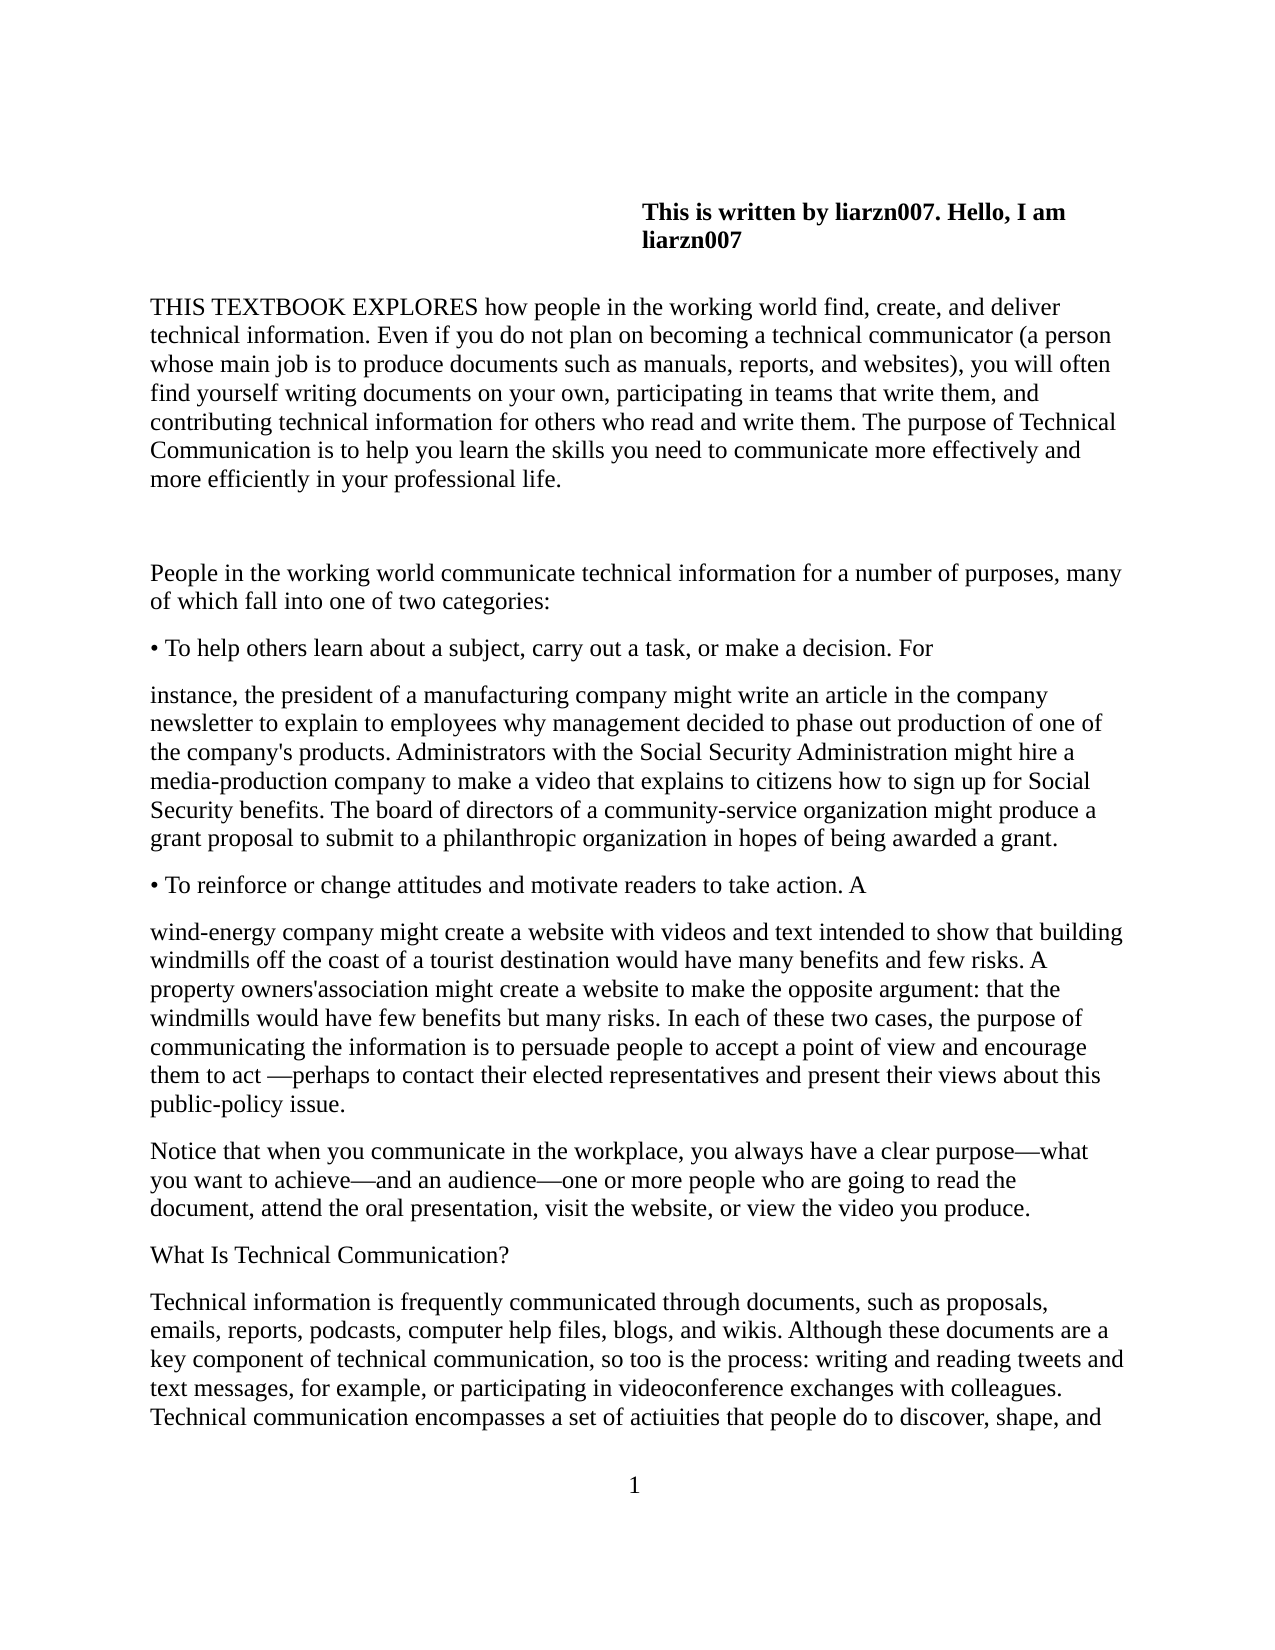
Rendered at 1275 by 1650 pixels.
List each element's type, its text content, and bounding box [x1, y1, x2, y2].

text What Is Technical Communication? [150, 1240, 1125, 1269]
table_cell [150, 254, 637, 283]
text wind-energy company might create a website with videos and text intended to show that building windmills off the coast of a tourist destination would have many benefits and few risks. A property owners'association might create a website to make the opposite argument: that the windmills would have few benefits but many risks. In each of these two cases, the purpose of communicating the information is to persuade people to accept a point of view and encourage them to act —perhaps to contact their elected representatives and present their views about this public-policy issue. [150, 917, 1125, 1118]
text People in the working world communicate technical information for a number of purposes, many of which fall into one of two categories: [150, 558, 1125, 615]
text instance, the president of a manufacturing company might write an article in the company newsletter to explain to employees why management decided to phase out production of one of the company's products. Administrators with the Social Security Administration might hire a media-production company to make a video that explains to citizens how to sign up for Social Security benefits. The board of directors of a community-service organization might produce a grant proposal to submit to a philanthropic organization in hopes of being awarded a grant. [150, 680, 1125, 852]
table_header This is written by liarzn007. Hello, I am liarzn007 [638, 197, 1125, 254]
text • To help others learn about a subject, carry out a task, or make a decision. For [150, 633, 1125, 662]
table_header [150, 197, 637, 254]
table_cell [638, 254, 1125, 283]
text THIS TEXTBOOK EXPLORES how people in the working world find, create, and deliver technical information. Even if you do not plan on becoming a technical communicator (a person whose main job is to produce documents such as manuals, reports, and websites), you will often find yourself writing documents on your own, participating in teams that write them, and contributing technical information for others who read and write them. The purpose of Technical Communication is to help you learn the skills you need to communicate more effectively and more efficiently in your professional life. [150, 292, 1125, 493]
text Notice that when you communicate in the workplace, you always have a clear purpose—what you want to achieve—and an audience—one or more people who are going to read the document, attend the oral presentation, visit the website, or view the video you produce. [150, 1136, 1125, 1222]
text Technical information is frequently communicated through documents, such as proposals, emails, reports, podcasts, computer help files, blogs, and wikis. Although these documents are a key component of technical communica­tion, so too is the process: writing and reading tweets and text messages, for example, or participating in videoconference exchanges with colleagues. Technical communication encompasses a set of actiuities that people do to discover, shape, and [150, 1287, 1125, 1431]
text • To reinforce or change attitudes and motivate readers to take action. A [150, 870, 1125, 899]
